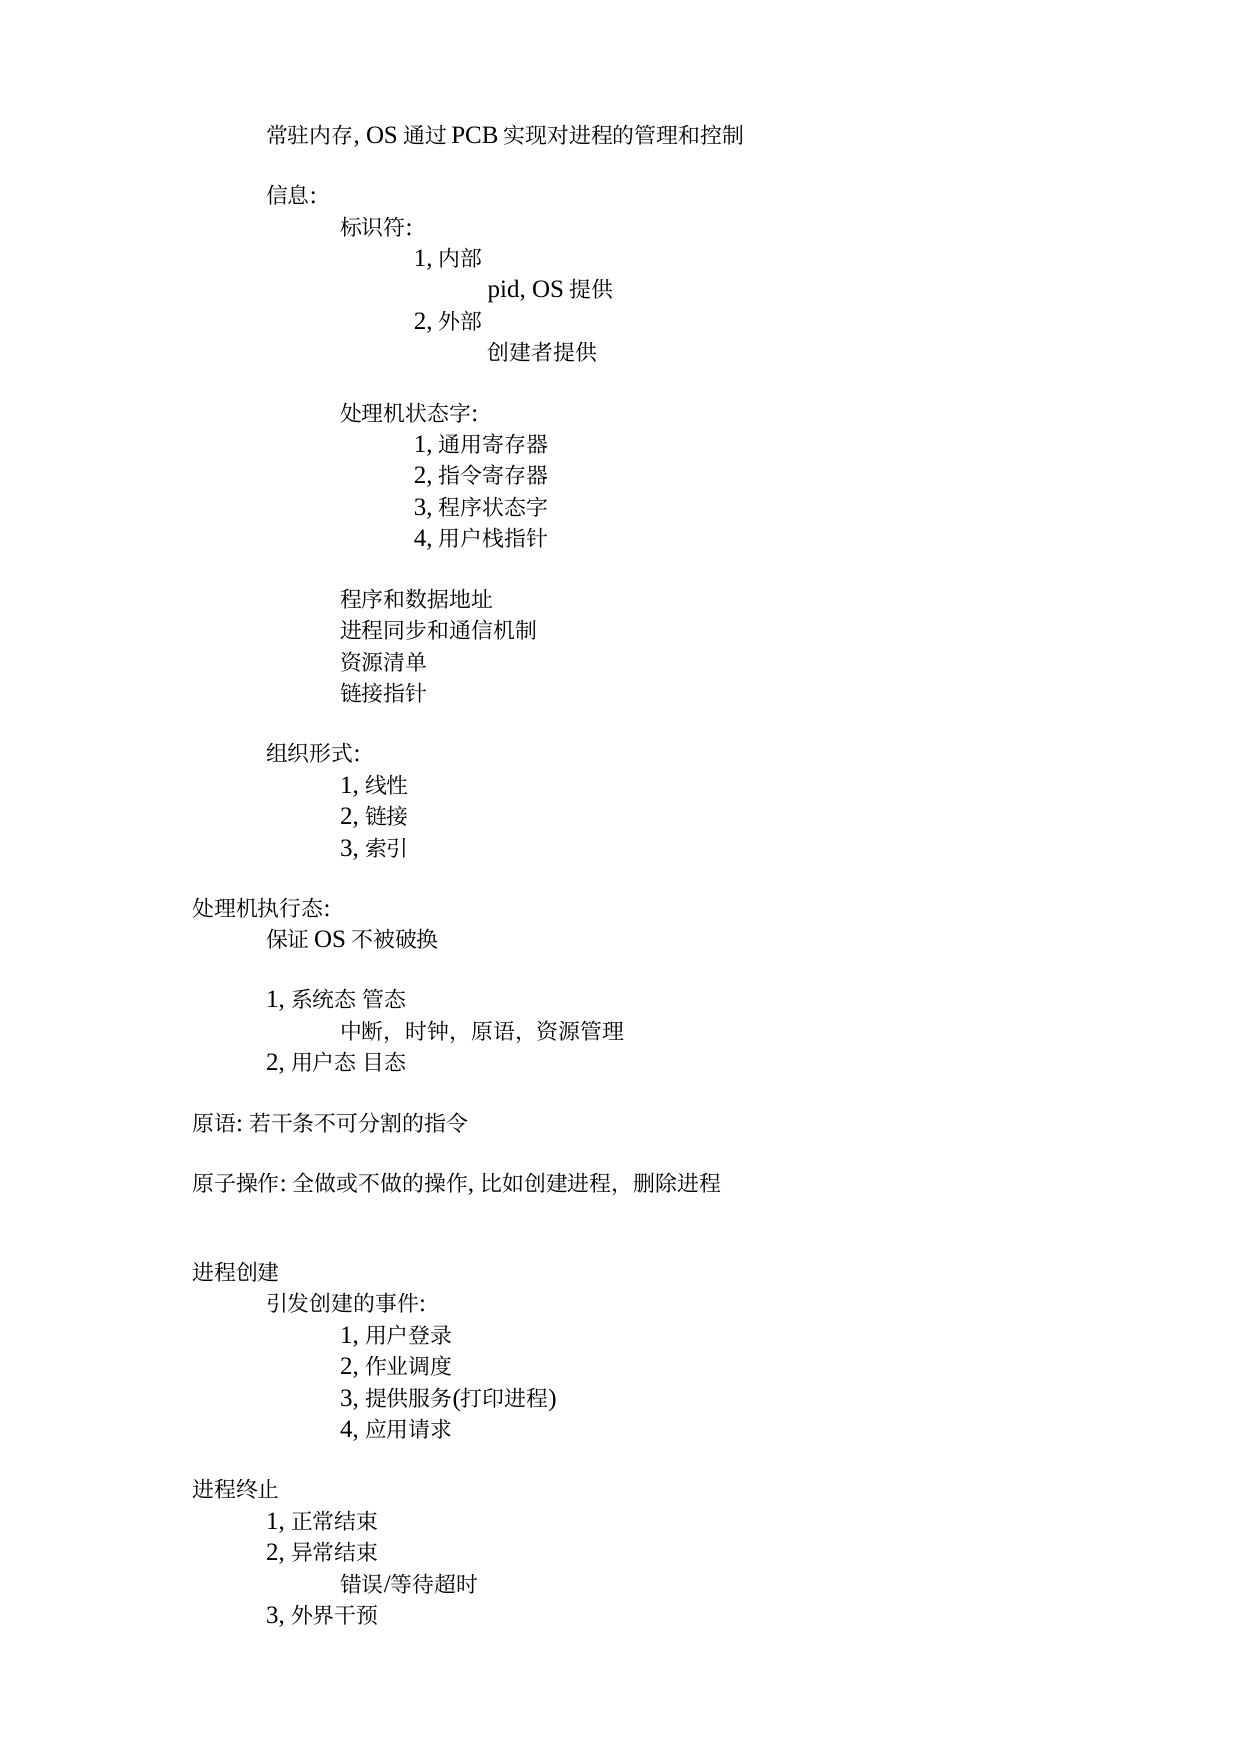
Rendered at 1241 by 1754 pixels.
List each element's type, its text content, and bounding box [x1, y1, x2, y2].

text 1, 内部 [118, 241, 1122, 273]
text 3, 提供服务(打印进程) [118, 1381, 1122, 1412]
text 创建者提供 [118, 336, 1122, 367]
text 4, 用户栈指针 [118, 522, 1122, 553]
text 4, 应用请求 [118, 1412, 1122, 1444]
text 引发创建的事件: [118, 1286, 1122, 1318]
text 进程终止 [118, 1472, 1122, 1504]
text 1, 正常结束 [118, 1504, 1122, 1535]
text 保证OS不被破换 [118, 922, 1122, 954]
text 常驻内存, OS通过PCB实现对进程的管理和控制 [118, 118, 1122, 149]
text 处理机状态字: [118, 396, 1122, 427]
text 进程同步和通信机制 [118, 613, 1122, 645]
text 1, 系统态 管态 [118, 983, 1122, 1014]
text 组织形式: [118, 736, 1122, 768]
text 2, 外部 [118, 304, 1122, 336]
text 错误/等待超时 [118, 1567, 1122, 1598]
text 2, 异常结束 [118, 1535, 1122, 1567]
text 1, 通用寄存器 [118, 427, 1122, 459]
text 3, 索引 [118, 831, 1122, 862]
text 进程创建 [118, 1255, 1122, 1286]
text 2, 指令寄存器 [118, 459, 1122, 490]
text 程序和数据地址 [118, 582, 1122, 613]
text 2, 链接 [118, 799, 1122, 831]
text 1, 线性 [118, 768, 1122, 799]
text 标识符: [118, 210, 1122, 241]
text 信息: [118, 178, 1122, 210]
text 资源清单 [118, 645, 1122, 676]
text 2, 用户态 目态 [118, 1046, 1122, 1077]
text pid, OS提供 [118, 273, 1122, 304]
text 3, 程序状态字 [118, 490, 1122, 522]
text 处理机执行态: [118, 891, 1122, 922]
text 2, 作业调度 [118, 1349, 1122, 1381]
text 原子操作: 全做或不做的操作, 比如创建进程，删除进程 [118, 1166, 1122, 1197]
text 3, 外界干预 [118, 1598, 1122, 1630]
text 原语: 若干条不可分割的指令 [118, 1106, 1122, 1137]
text 中断，时钟，原语，资源管理 [118, 1014, 1122, 1046]
text 1, 用户登录 [118, 1318, 1122, 1349]
text 链接指针 [118, 676, 1122, 708]
